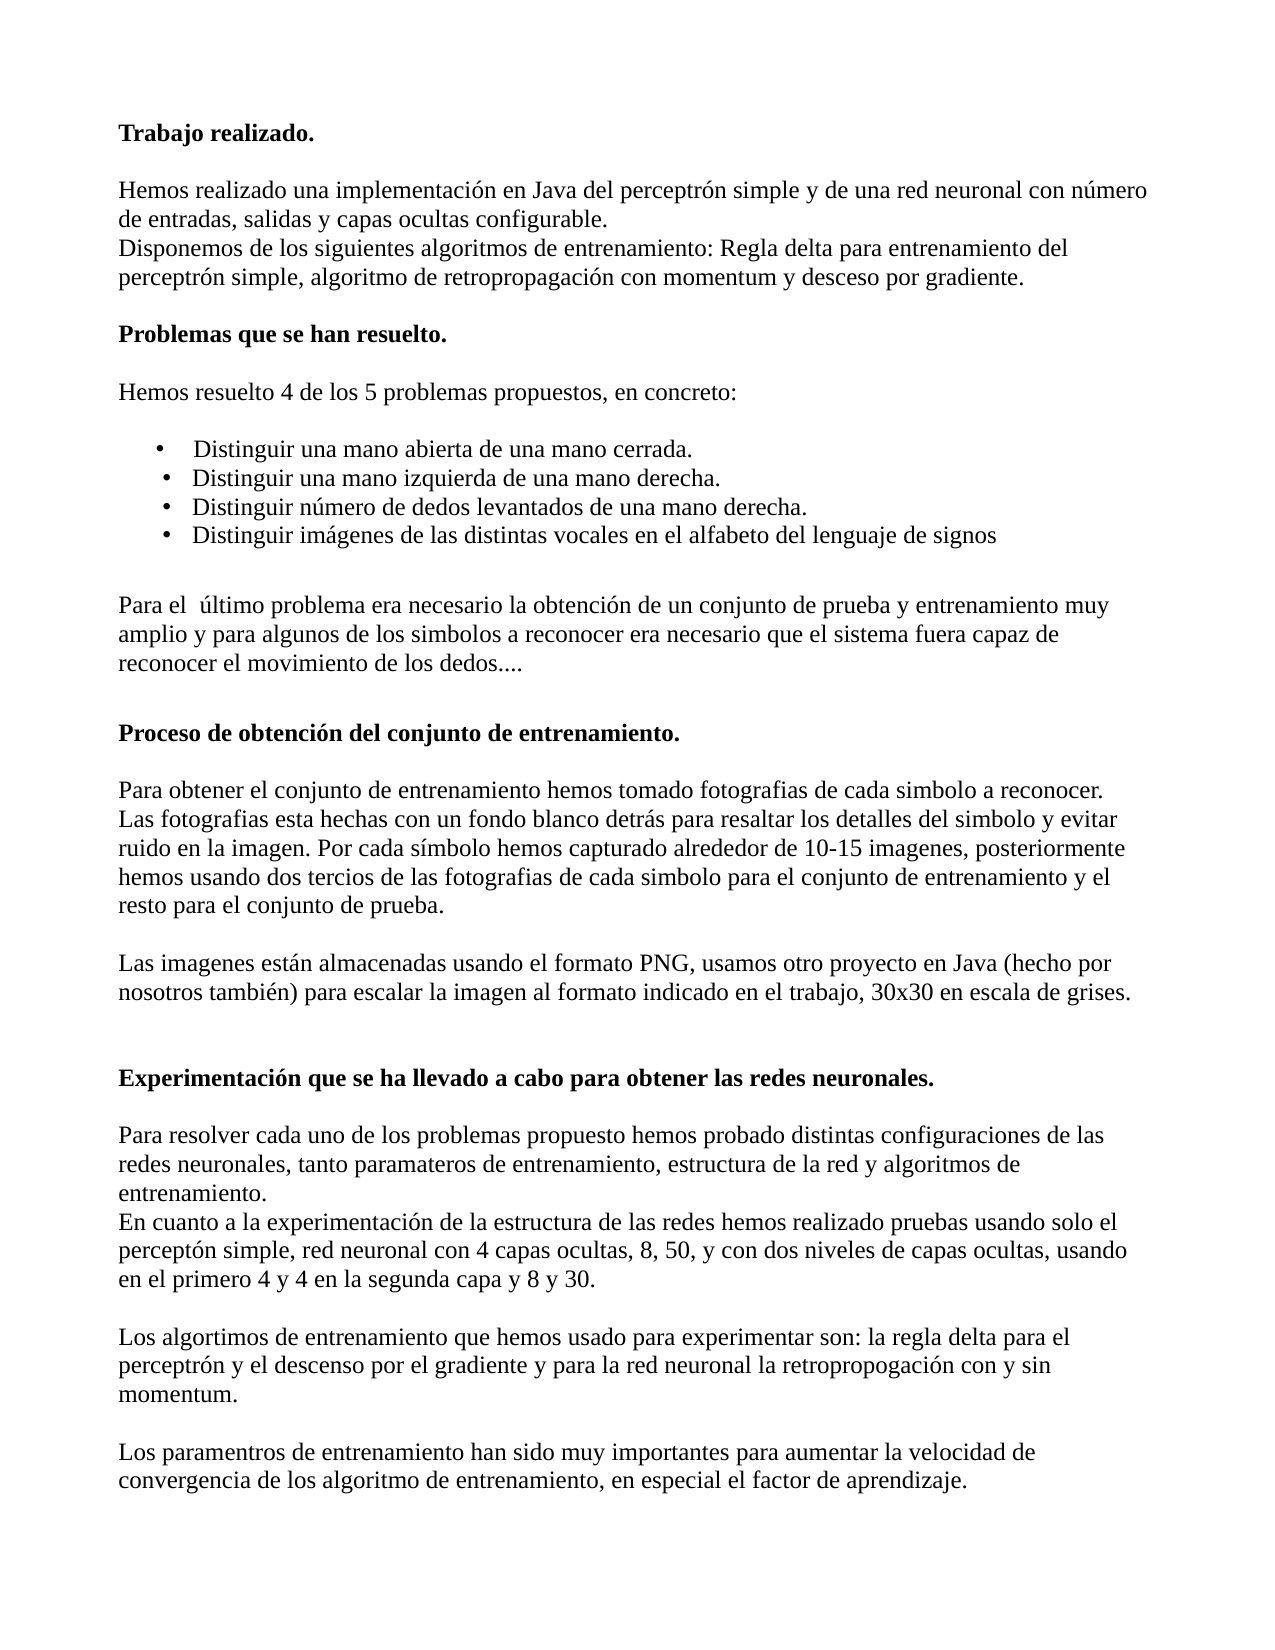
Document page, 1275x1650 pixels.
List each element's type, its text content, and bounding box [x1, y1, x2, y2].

text Hemos resuelto 4 de los 5 problemas propuestos, en concreto: [118, 377, 1157, 406]
text Para obtener el conjunto de entrenamiento hemos tomado fotografias de cada simbolo a reconocer. [118, 776, 1157, 804]
text Las fotografias esta hechas con un fondo blanco detrás para resaltar los detalles del simbolo y evitar ruido en la imagen. Por cada símbolo hemos capturado alrededor de 10-15 imagenes, posteriormente hemos usando dos tercios de las fotografias de cada simbolo para el conjunto de entrenamiento y el resto para el conjunto de prueba. [118, 804, 1157, 919]
text Disponemos de los siguientes algoritmos de entrenamiento: Regla delta para entrenamiento del perceptrón simple, algoritmo de retropropagación con momentum y desceso por gradiente. [118, 233, 1157, 291]
text Las imagenes están almacenadas usando el formato PNG, usamos otro proyecto en Java (hecho por nosotros también) para escalar la imagen al formato indicado en el trabajo, 30x30 en escala de grises. [118, 948, 1157, 1006]
list Distinguir imágenes de las distintas vocales en el alfabeto del lenguaje de signos [162, 521, 1157, 549]
text En cuanto a la experimentación de la estructura de las redes hemos realizado pruebas usando solo el perceptón simple, red neuronal con 4 capas ocultas, 8, 50, y con dos niveles de capas ocultas, usando en el primero 4 y 4 en la segunda capa y 8 y 30. [118, 1207, 1157, 1293]
text Los algortimos de entrenamiento que hemos usado para experimentar son: la regla delta para el perceptrón y el descenso por el gradiente y para la red neuronal la retropropogación con y sin momentum. [118, 1322, 1157, 1408]
text Experimentación que se ha llevado a cabo para obtener las redes neuronales. [118, 1063, 1157, 1092]
list Distinguir una mano izquierda de una mano derecha. [162, 463, 1157, 492]
text Problemas que se han resuelto. [118, 319, 1157, 348]
text Trabajo realizado. [118, 118, 1157, 147]
text Proceso de obtención del conjunto de entrenamiento. [118, 718, 1157, 747]
text Para resolver cada uno de los problemas propuesto hemos probado distintas configuraciones de las redes neuronales, tanto paramateros de entrenamiento, estructura de la red y algoritmos de entrenamiento. [118, 1121, 1157, 1207]
text Para el último problema era necesario la obtención de un conjunto de prueba y entrenamiento muy amplio y para algunos de los simbolos a reconocer era necesario que el sistema fuera capaz de reconocer el movimiento de los dedos.... [118, 591, 1157, 677]
text Los paramentros de entrenamiento han sido muy importantes para aumentar la velocidad de convergencia de los algoritmo de entrenamiento, en especial el factor de aprendizaje. [118, 1437, 1157, 1494]
list Distinguir número de dedos levantados de una mano derecha. [162, 492, 1157, 521]
list Distinguir una mano abierta de una mano cerrada. [156, 434, 1157, 463]
text Hemos realizado una implementación en Java del perceptrón simple y de una red neuronal con número de entradas, salidas y capas ocultas configurable. [118, 176, 1157, 233]
